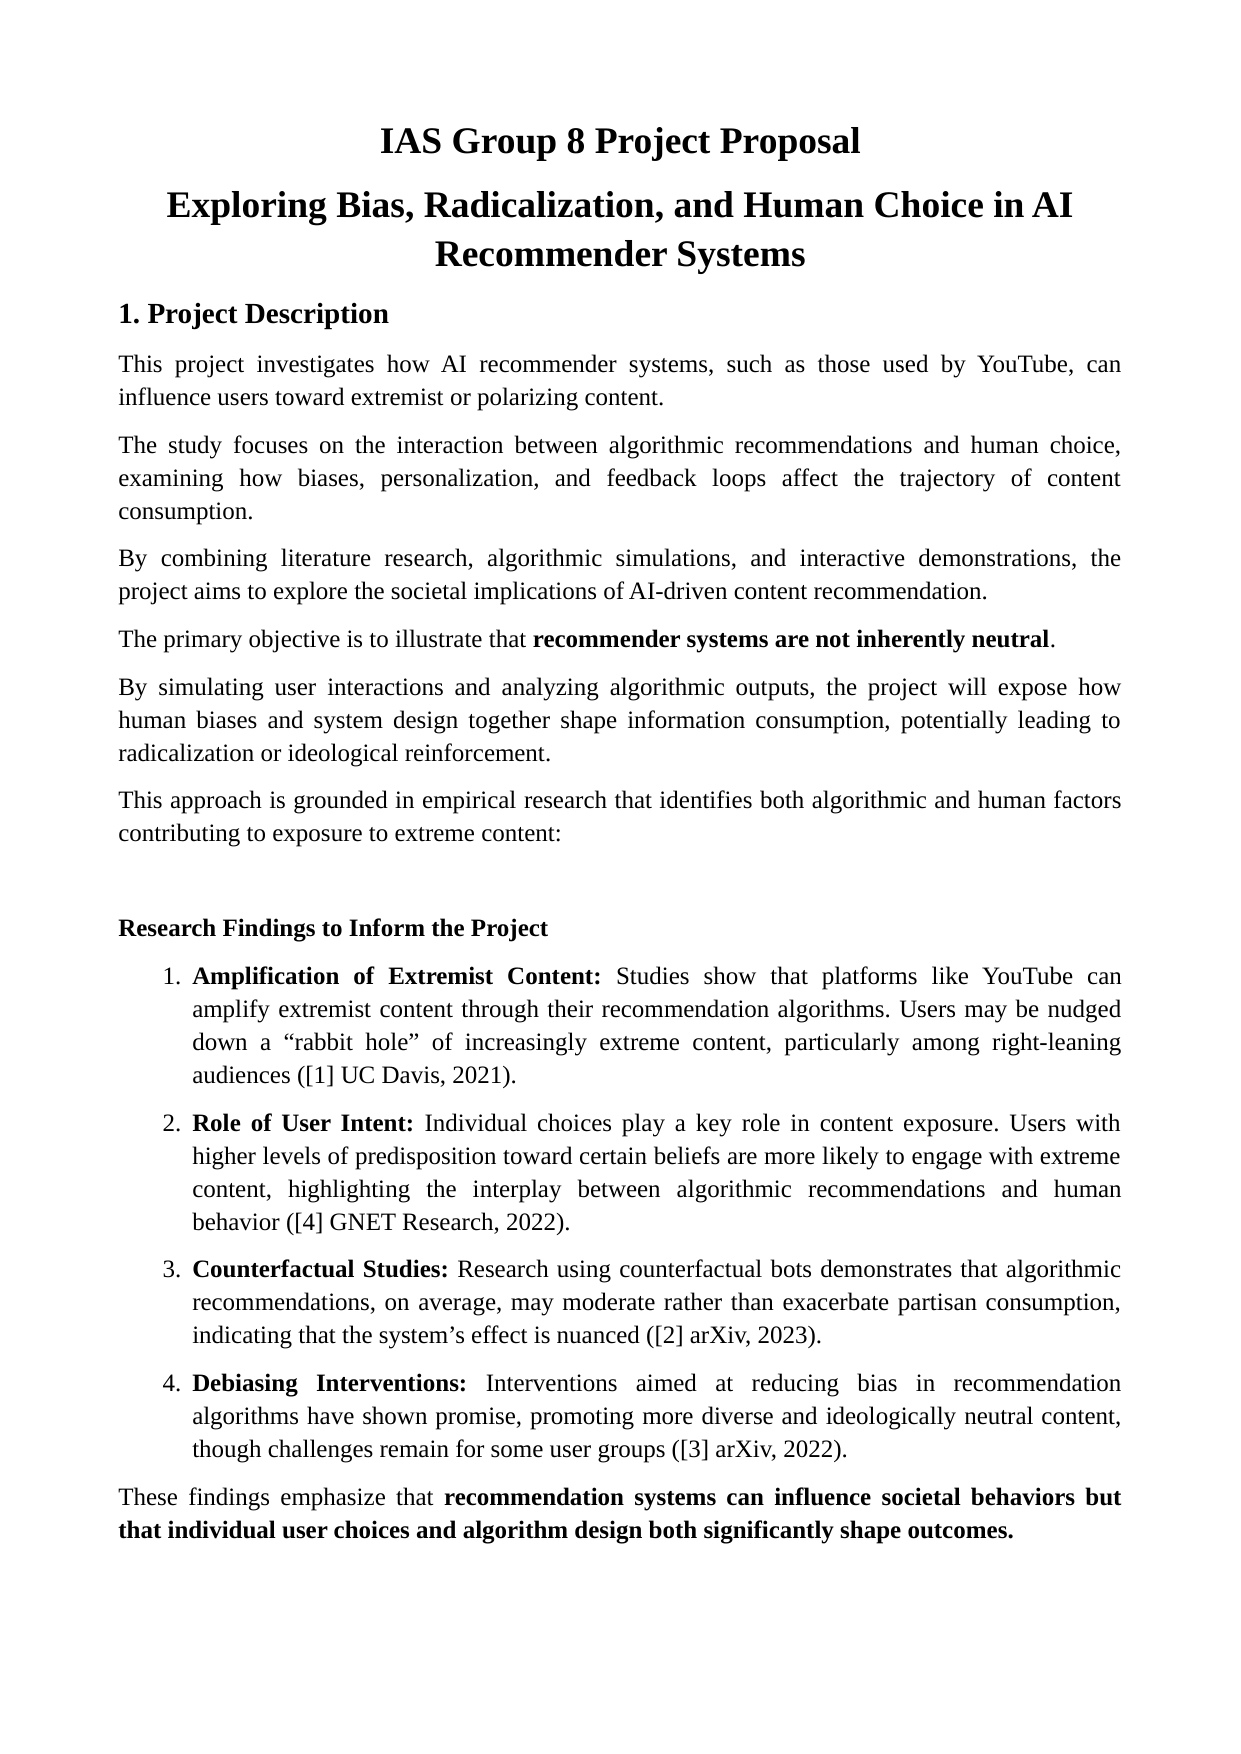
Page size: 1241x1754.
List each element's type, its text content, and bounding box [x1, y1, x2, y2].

text This project investigates how AI recommender systems, such as those used by YouTube, can influence users toward extremist or polarizing content. [118, 349, 1122, 411]
text Research Findings to Inform the Project [118, 913, 1122, 942]
list Amplification of Extremist Content: Studies show that platforms like YouTube can amplify extremist content through their recommendation algorithms. Users may be nudged down a “rabbit hole” of increasingly extreme content, particularly among right-leaning audiences ([1] UC Davis, 2021). [162, 961, 1122, 1089]
text By simulating user interactions and analyzing algorithmic outputs, the project will expose how human biases and system design together shape information consumption, potentially leading to radicalization or ideological reinforcement. [118, 672, 1122, 766]
list Debiasing Interventions: Interventions aimed at reducing bias in recommendation algorithms have shown promise, promoting more diverse and ideologically neutral content, though challenges remain for some user groups ([3] arXiv, 2022). [162, 1368, 1122, 1463]
text 1. Project Description [118, 296, 1122, 329]
text Exploring Bias, Radicalization, and Human Choice in AI Recommender Systems [118, 182, 1122, 275]
text IAS Group 8 Project Proposal [118, 118, 1122, 161]
list Role of User Intent: Individual choices play a key role in content exposure. Users with higher levels of predisposition toward certain beliefs are more likely to engage with extreme content, highlighting the interplay between algorithmic recommendations and human behavior ([4] GNET Research, 2022). [162, 1108, 1122, 1236]
text The primary objective is to illustrate that recommender systems are not inherently neutral. [118, 624, 1122, 653]
text By combining literature research, algorithmic simulations, and interactive demonstrations, the project aims to explore the societal implications of AI-driven content recommendation. [118, 543, 1122, 605]
list Counterfactual Studies: Research using counterfactual bots demonstrates that algorithmic recommendations, on average, may moderate rather than exacerbate partisan consumption, indicating that the system’s effect is nuanced ([2] arXiv, 2023). [162, 1254, 1122, 1349]
text The study focuses on the interaction between algorithmic recommendations and human choice, examining how biases, personalization, and feedback loops affect the trajectory of content consumption. [118, 430, 1122, 524]
text These findings emphasize that recommendation systems can influence societal behaviors but that individual user choices and algorithm design both significantly shape outcomes. [118, 1482, 1122, 1543]
text This approach is grounded in empirical research that identifies both algorithmic and human factors contributing to exposure to extreme content: [118, 785, 1122, 847]
